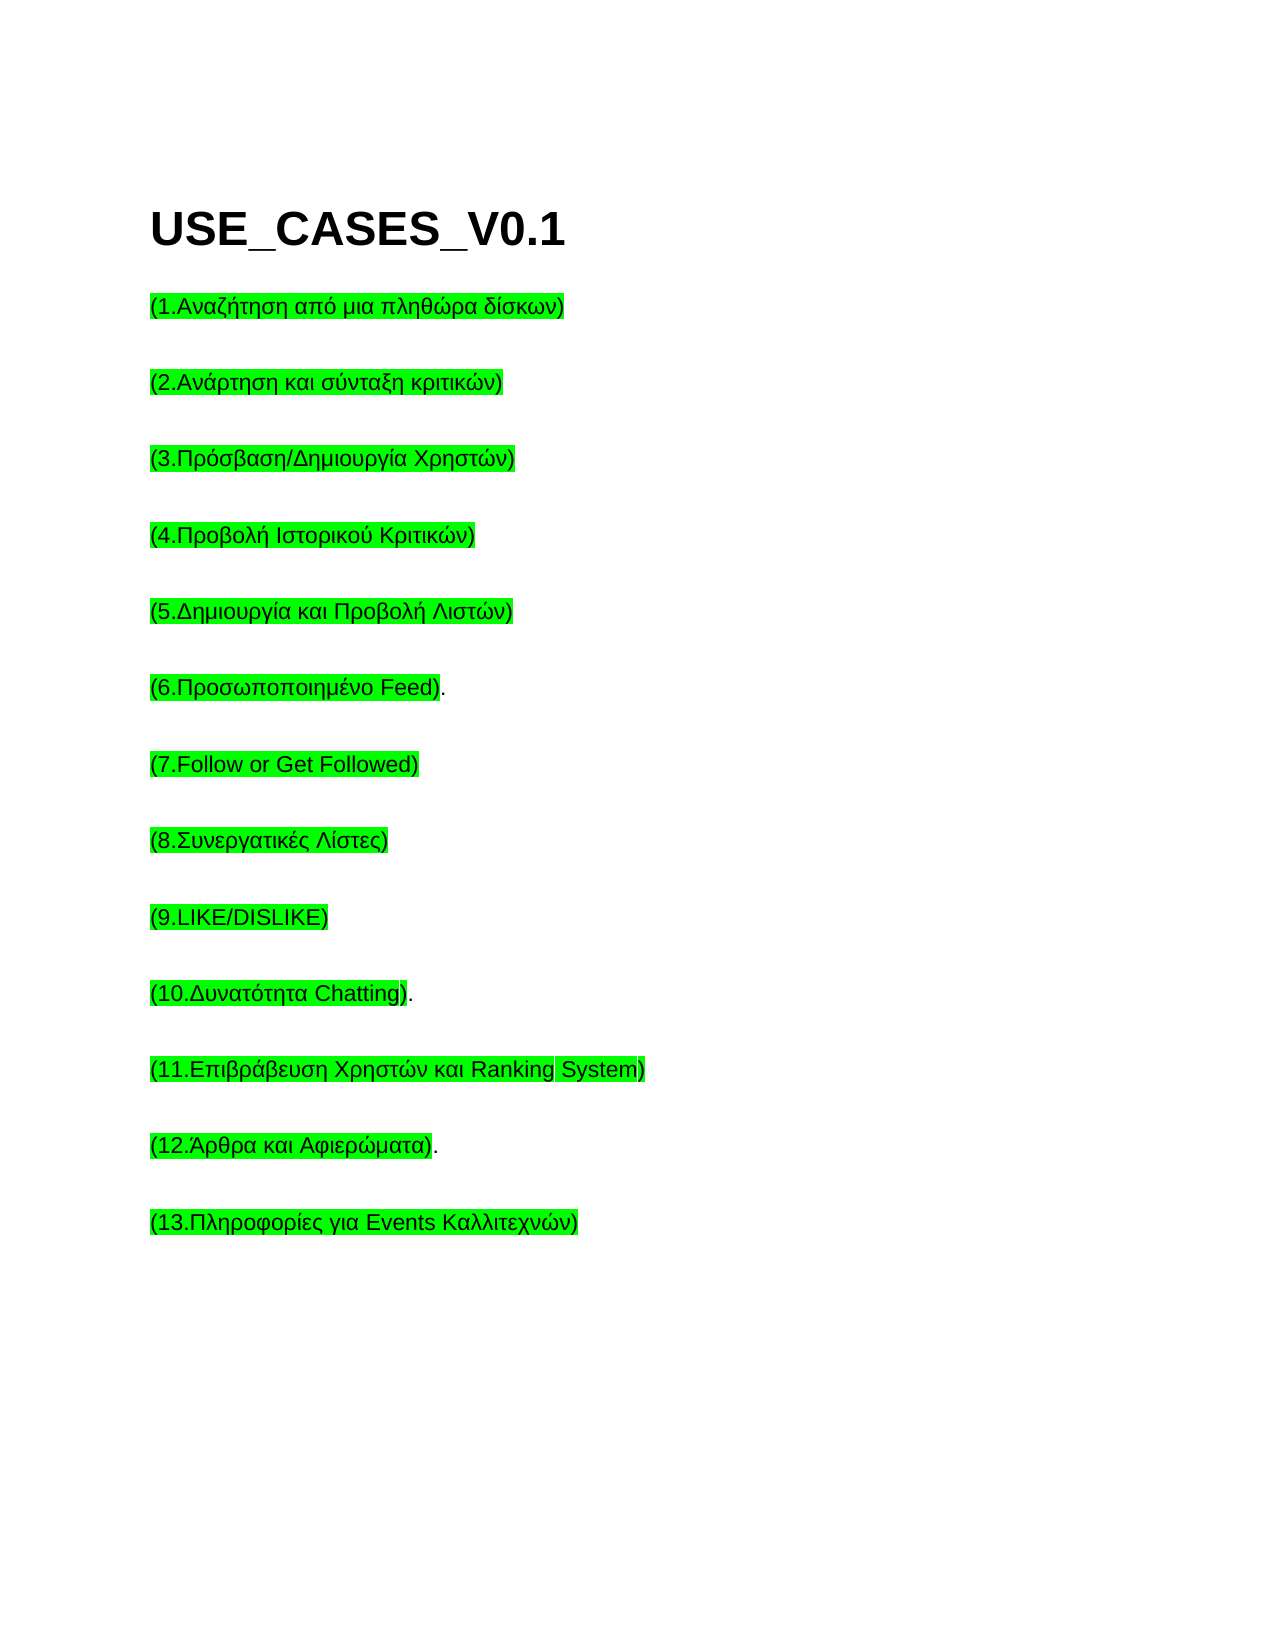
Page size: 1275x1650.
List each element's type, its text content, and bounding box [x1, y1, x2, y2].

text (5.Δημιουργία και Προβολή Λιστών) [150, 598, 1125, 624]
text (1.Αναζήτηση από μια πληθώρα δίσκων) [150, 293, 1125, 319]
text (12.Άρθρα και Αφιερώματα). [150, 1132, 1125, 1159]
text (13.Πληροφορίες για Events Καλλιτεχνών) [150, 1209, 1125, 1235]
text (6.Προσωποποιημένο Feed). [150, 674, 1125, 701]
text (8.Συνεργατικές Λίστες) [150, 827, 1125, 853]
text (3.Πρόσβαση/Δημιουργία Χρηστών) [150, 445, 1125, 472]
text (2.Ανάρτηση και σύνταξη κριτικών) [150, 369, 1125, 395]
text (10.Δυνατότητα Chatting). [150, 980, 1125, 1006]
text (4.Προβολή Ιστορικού Κριτικών) [150, 522, 1125, 548]
subtitle USE_CASES_V0.1 [150, 200, 1125, 255]
text (7.Follow or Get Followed) [150, 751, 1125, 777]
text (9.LIKE/DISLIKE) [150, 903, 1125, 930]
text (11.Επιβράβευση Χρηστών και Ranking System) [150, 1056, 1125, 1082]
